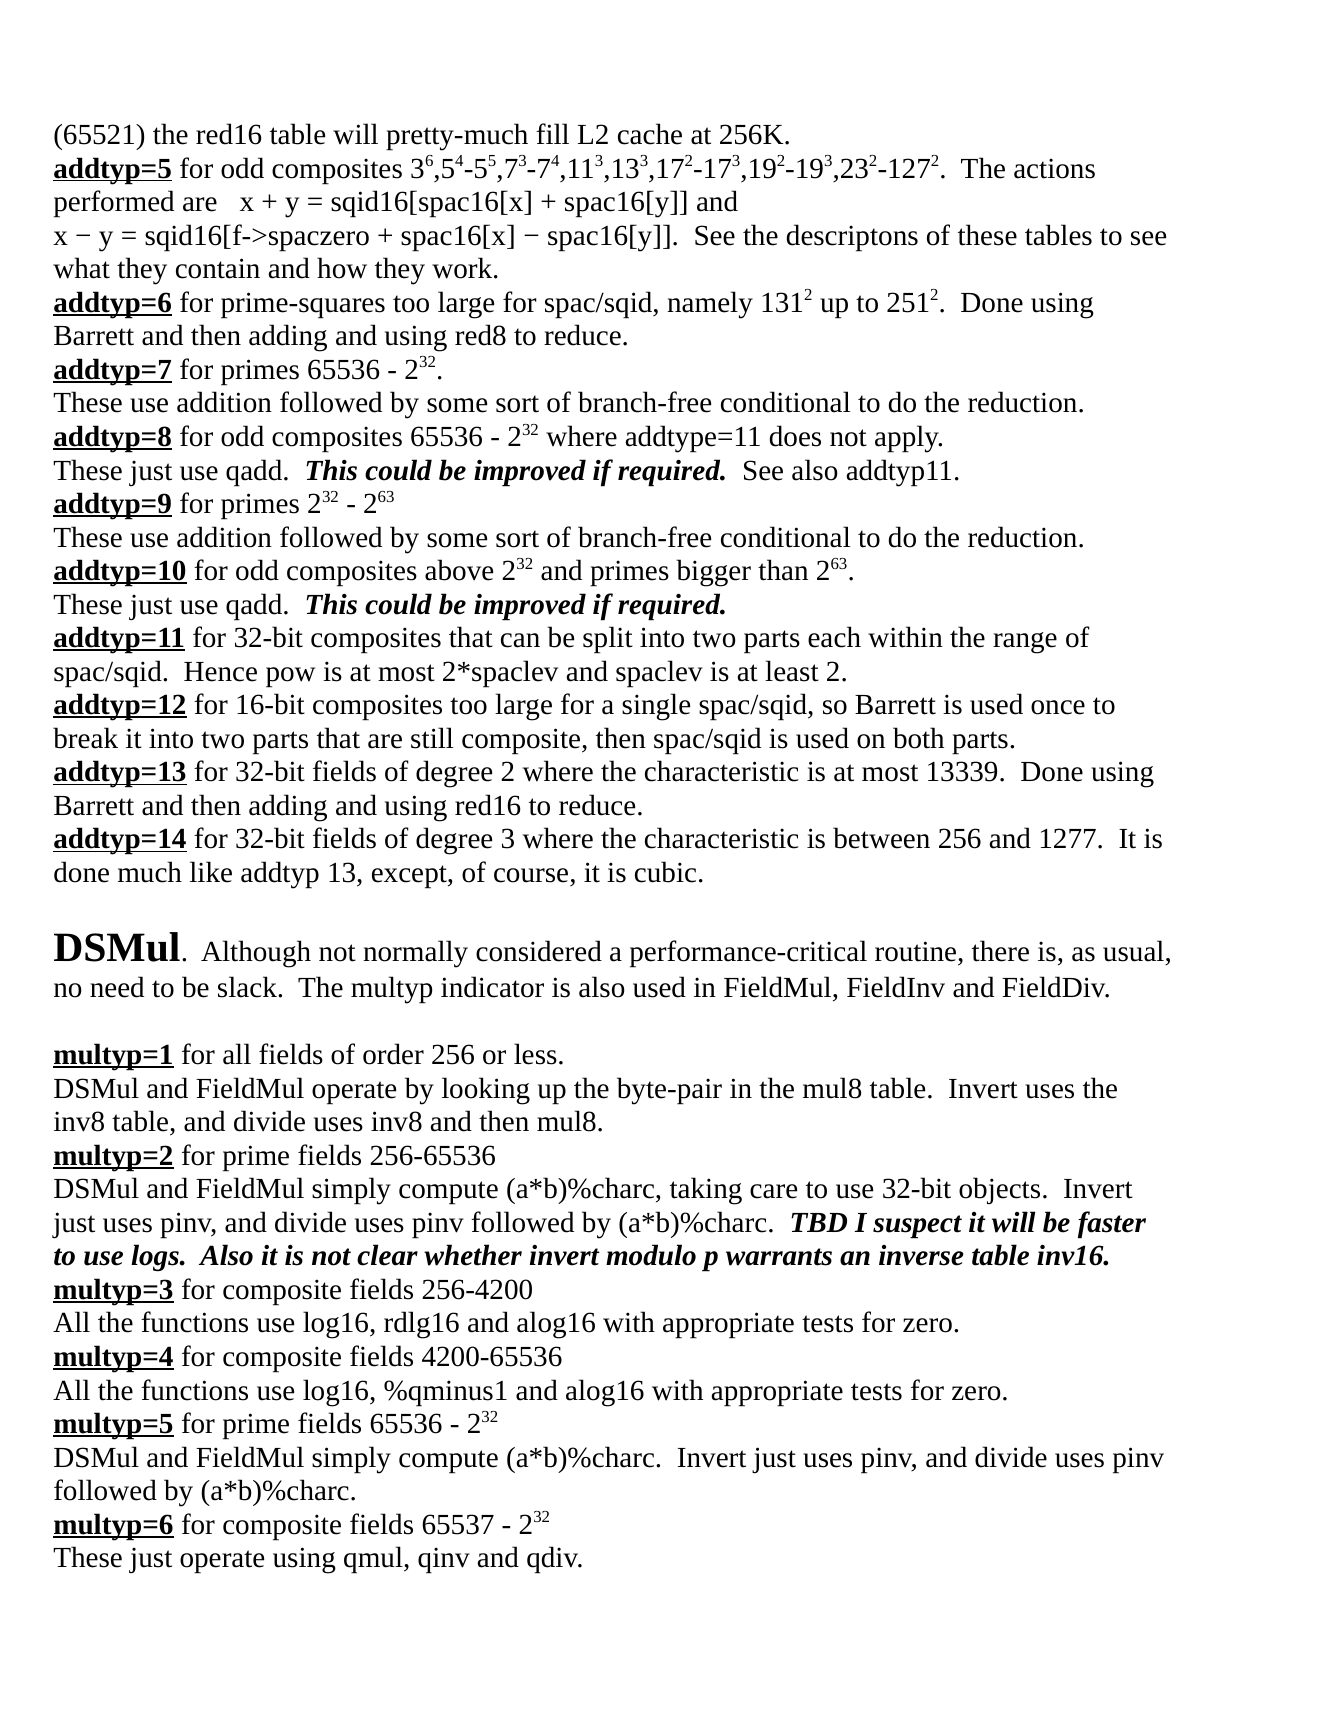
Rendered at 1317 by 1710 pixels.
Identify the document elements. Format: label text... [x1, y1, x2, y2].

text addtyp=8 for odd composites 65536 - 232 where addtype=11 does not apply. [53, 419, 1174, 453]
text These just use qadd. This could be improved if required. See also addtyp11. [53, 453, 1174, 486]
text addtyp=10 for odd composites above 232 and primes bigger than 263. [53, 553, 1174, 587]
text (65521) the red16 table will pretty-much fill L2 cache at 256K. [53, 117, 1174, 151]
text multyp=1 for all fields of order 256 or less. [53, 1037, 1174, 1071]
text multyp=4 for composite fields 4200-65536 [53, 1339, 1174, 1373]
text All the functions use log16, %qminus1 and alog16 with appropriate tests for zero. [53, 1373, 1174, 1406]
text addtyp=5 for odd composites 36,54-55,73-74,113,133,172-173,192-193,232-1272. The actions performed are x + y = sqid16[spac16[x] + spac16[y]] and [53, 151, 1174, 218]
text addtyp=7 for primes 65536 - 232. [53, 352, 1174, 386]
text addtyp=13 for 32-bit fields of degree 2 where the characteristic is at most 13339. Done using Barrett and then adding and using red16 to reduce. [53, 754, 1174, 822]
text multyp=3 for composite fields 256-4200 [53, 1272, 1174, 1306]
text multyp=5 for prime fields 65536 - 232 [53, 1406, 1174, 1440]
text multyp=6 for composite fields 65537 - 232 [53, 1507, 1174, 1540]
text multyp=2 for prime fields 256-65536 [53, 1138, 1174, 1171]
text addtyp=6 for prime-squares too large for spac/sqid, namely 1312 up to 2512. Done using Barrett and then adding and using red8 to reduce. [53, 285, 1174, 352]
text x − y = sqid16[f->spaczero + spac16[x] − spac16[y]]. See the descriptons of these tables to see what they contain and how they work. [53, 218, 1174, 285]
text DSMul. Although not normally considered a performance-critical routine, there is, as usual, no need to be slack. The multyp indicator is also used in FieldMul, FieldInv and FieldDiv. [53, 922, 1174, 1004]
text DSMul and FieldMul simply compute (a*b)%charc, taking care to use 32-bit objects. Invert just uses pinv, and divide uses pinv followed by (a*b)%charc. TBD I suspect it will be faster to use logs. Also it is not clear whether invert modulo p warrants an inverse table inv16. [53, 1171, 1174, 1272]
text These use addition followed by some sort of branch-free conditional to do the reduction. [53, 386, 1174, 419]
text addtyp=12 for 16-bit composites too large for a single spac/sqid, so Barrett is used once to break it into two parts that are still composite, then spac/sqid is used on both parts. [53, 687, 1174, 754]
text DSMul and FieldMul simply compute (a*b)%charc. Invert just uses pinv, and divide uses pinv followed by (a*b)%charc. [53, 1440, 1174, 1507]
text addtyp=11 for 32-bit composites that can be split into two parts each within the range of spac/sqid. Hence pow is at most 2*spaclev and spaclev is at least 2. [53, 620, 1174, 687]
text All the functions use log16, rdlg16 and alog16 with appropriate tests for zero. [53, 1306, 1174, 1339]
text These use addition followed by some sort of branch-free conditional to do the reduction. [53, 520, 1174, 553]
text DSMul and FieldMul operate by looking up the byte-pair in the mul8 table. Invert uses the inv8 table, and divide uses inv8 and then mul8. [53, 1071, 1174, 1138]
text These just operate using qmul, qinv and qdiv. [53, 1540, 1174, 1574]
text addtyp=9 for primes 232 - 263 [53, 486, 1174, 520]
text addtyp=14 for 32-bit fields of degree 3 where the characteristic is between 256 and 1277. It is done much like addtyp 13, except, of course, it is cubic. [53, 822, 1174, 889]
text These just use qadd. This could be improved if required. [53, 587, 1174, 620]
